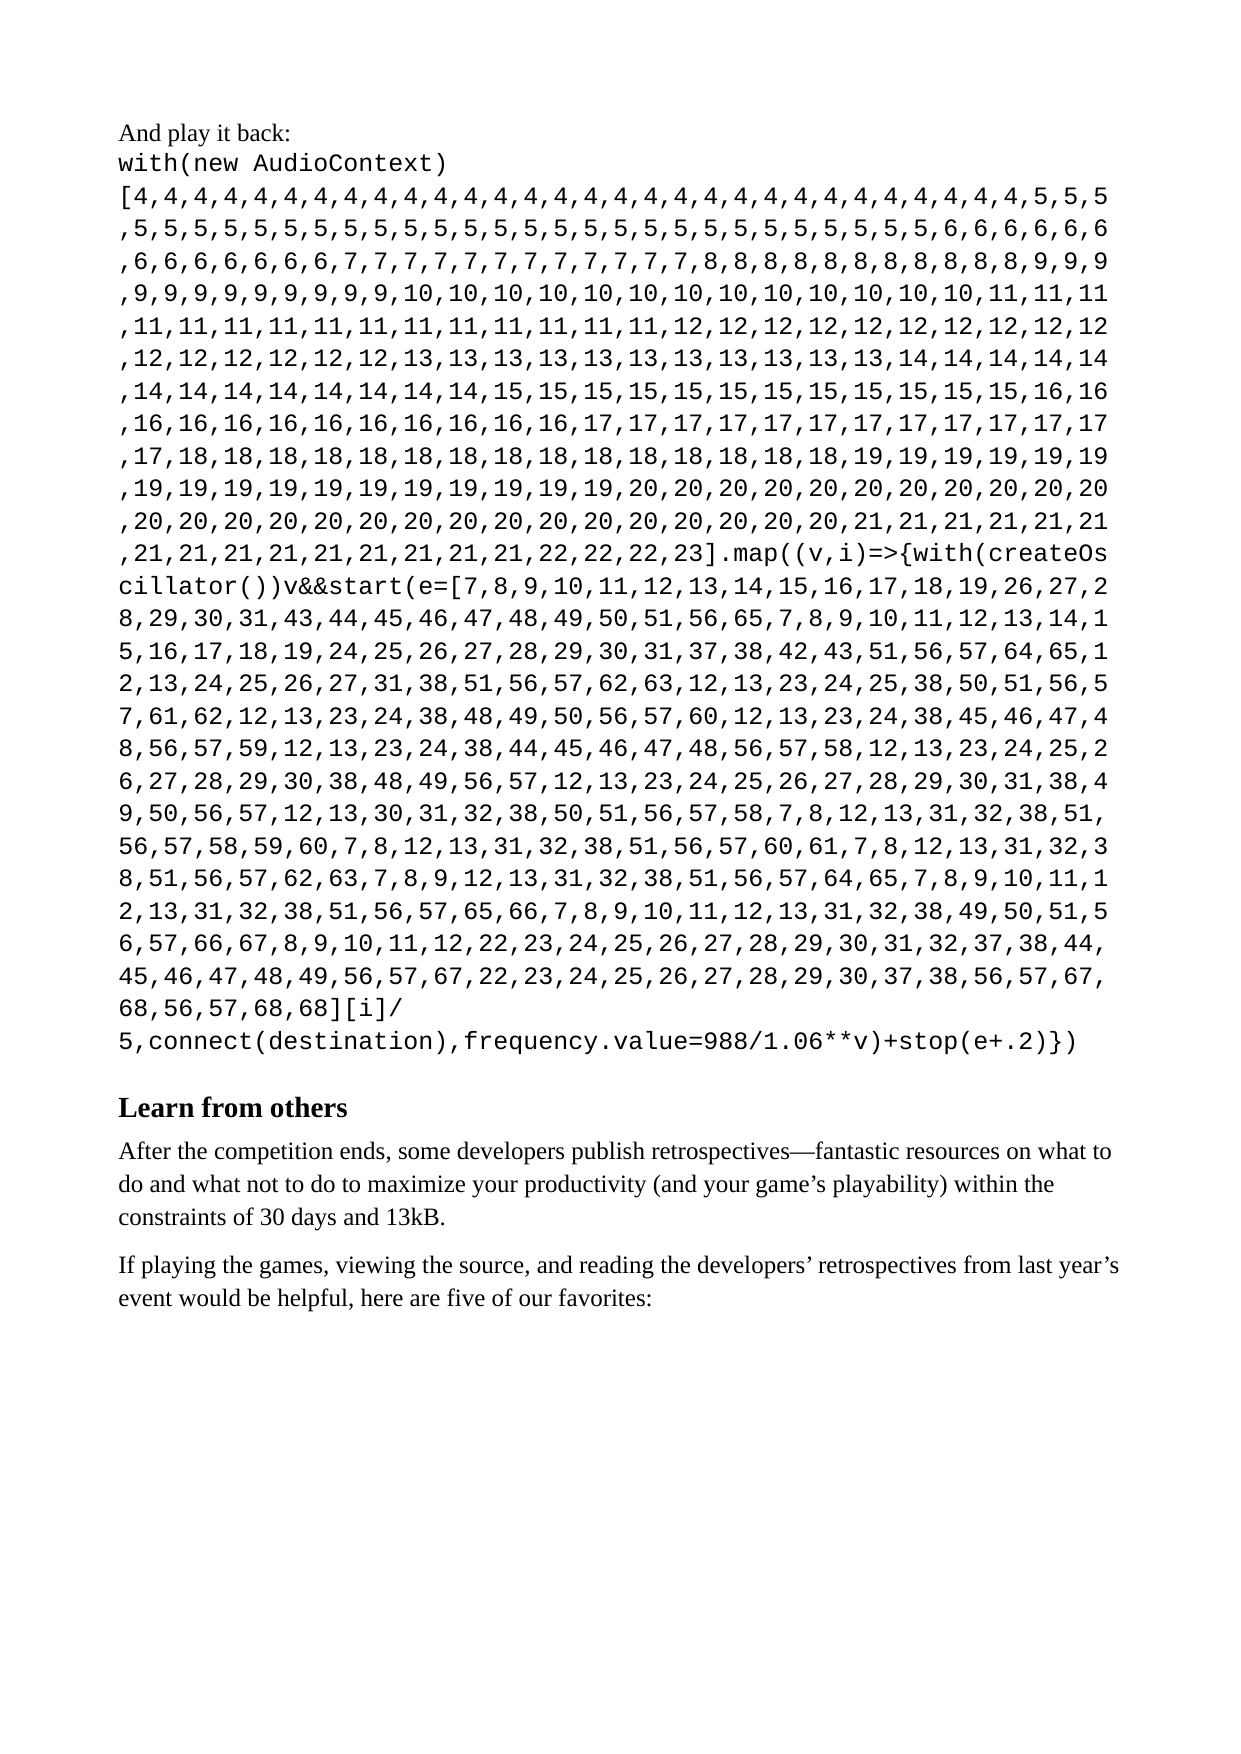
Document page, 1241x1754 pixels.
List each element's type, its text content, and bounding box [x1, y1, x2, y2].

text After the competition ends, some developers publish retrospectives—fantastic resources on what to do and what not to do to maximize your productivity (and your game’s playability) within the constraints of 30 days and 13kB. [118, 1136, 1122, 1231]
text If playing the games, viewing the source, and reading the developers’ retrospectives from last year’s event would be helpful, here are five of our favorites: [118, 1250, 1122, 1312]
subtitle Learn from others [118, 1090, 1122, 1124]
text And play it back: with(new AudioContext)[4,4,4,4,4,4,4,4,4,4,4,4,4,4,4,4,4,4,4,4,4,4,4,4,4,4,4,4,4,4,5,5,5,5,5,5,5,5,5,5,5,5,5,5,5,5,5,5,5,5,5,5,5,5,5,5,5,5,5,5,6,6,6,6,6,6,6,6,6,6,6,6,6,7,7,7,7,7,7,7,7,7,7,7,7,8,8,8,8,8,8,8,8,8,8,8,9,9,9,9,9,9,9,9,9,9,9,9,10,10,10,10,10,10,10,10,10,10,10,10,10,11,11,11,11,11,11,11,11,11,11,11,11,11,11,11,12,12,12,12,12,12,12,12,12,12,12,12,12,12,12,12,13,13,13,13,13,13,13,13,13,13,13,14,14,14,14,14,14,14,14,14,14,14,14,14,15,15,15,15,15,15,15,15,15,15,15,15,16,16,16,16,16,16,16,16,16,16,16,16,17,17,17,17,17,17,17,17,17,17,17,17,17,18,18,18,18,18,18,18,18,18,18,18,18,18,18,18,19,19,19,19,19,19,19,19,19,19,19,19,19,19,19,19,19,20,20,20,20,20,20,20,20,20,20,20,20,20,20,20,20,20,20,20,20,20,20,20,20,20,20,20,21,21,21,21,21,21,21,21,21,21,21,21,21,21,21,22,22,22,23].map((v,i)=>{with(createOscillator())v&&start(e=[7,8,9,10,11,12,13,14,15,16,17,18,19,26,27,28,29,30,31,43,44,45,46,47,48,49,50,51,56,65,7,8,9,10,11,12,13,14,15,16,17,18,19,24,25,26,27,28,29,30,31,37,38,42,43,51,56,57,64,65,12,13,24,25,26,27,31,38,51,56,57,62,63,12,13,23,24,25,38,50,51,56,57,61,62,12,13,23,24,38,48,49,50,56,57,60,12,13,23,24,38,45,46,47,48,56,57,59,12,13,23,24,38,44,45,46,47,48,56,57,58,12,13,23,24,25,26,27,28,29,30,38,48,49,56,57,12,13,23,24,25,26,27,28,29,30,31,38,49,50,56,57,12,13,30,31,32,38,50,51,56,57,58,7,8,12,13,31,32,38,51,56,57,58,59,60,7,8,12,13,31,32,38,51,56,57,60,61,7,8,12,13,31,32,38,51,56,57,62,63,7,8,9,12,13,31,32,38,51,56,57,64,65,7,8,9,10,11,12,13,31,32,38,51,56,57,65,66,7,8,9,10,11,12,13,31,32,38,49,50,51,56,57,66,67,8,9,10,11,12,22,23,24,25,26,27,28,29,30,31,32,37,38,44,45,46,47,48,49,56,57,67,22,23,24,25,26,27,28,29,30,37,38,56,57,67,68,56,57,68,68][i]/5,connect(destination),frequency.value=988/1.06**v)+stop(e+.2)}) [118, 118, 1122, 1057]
